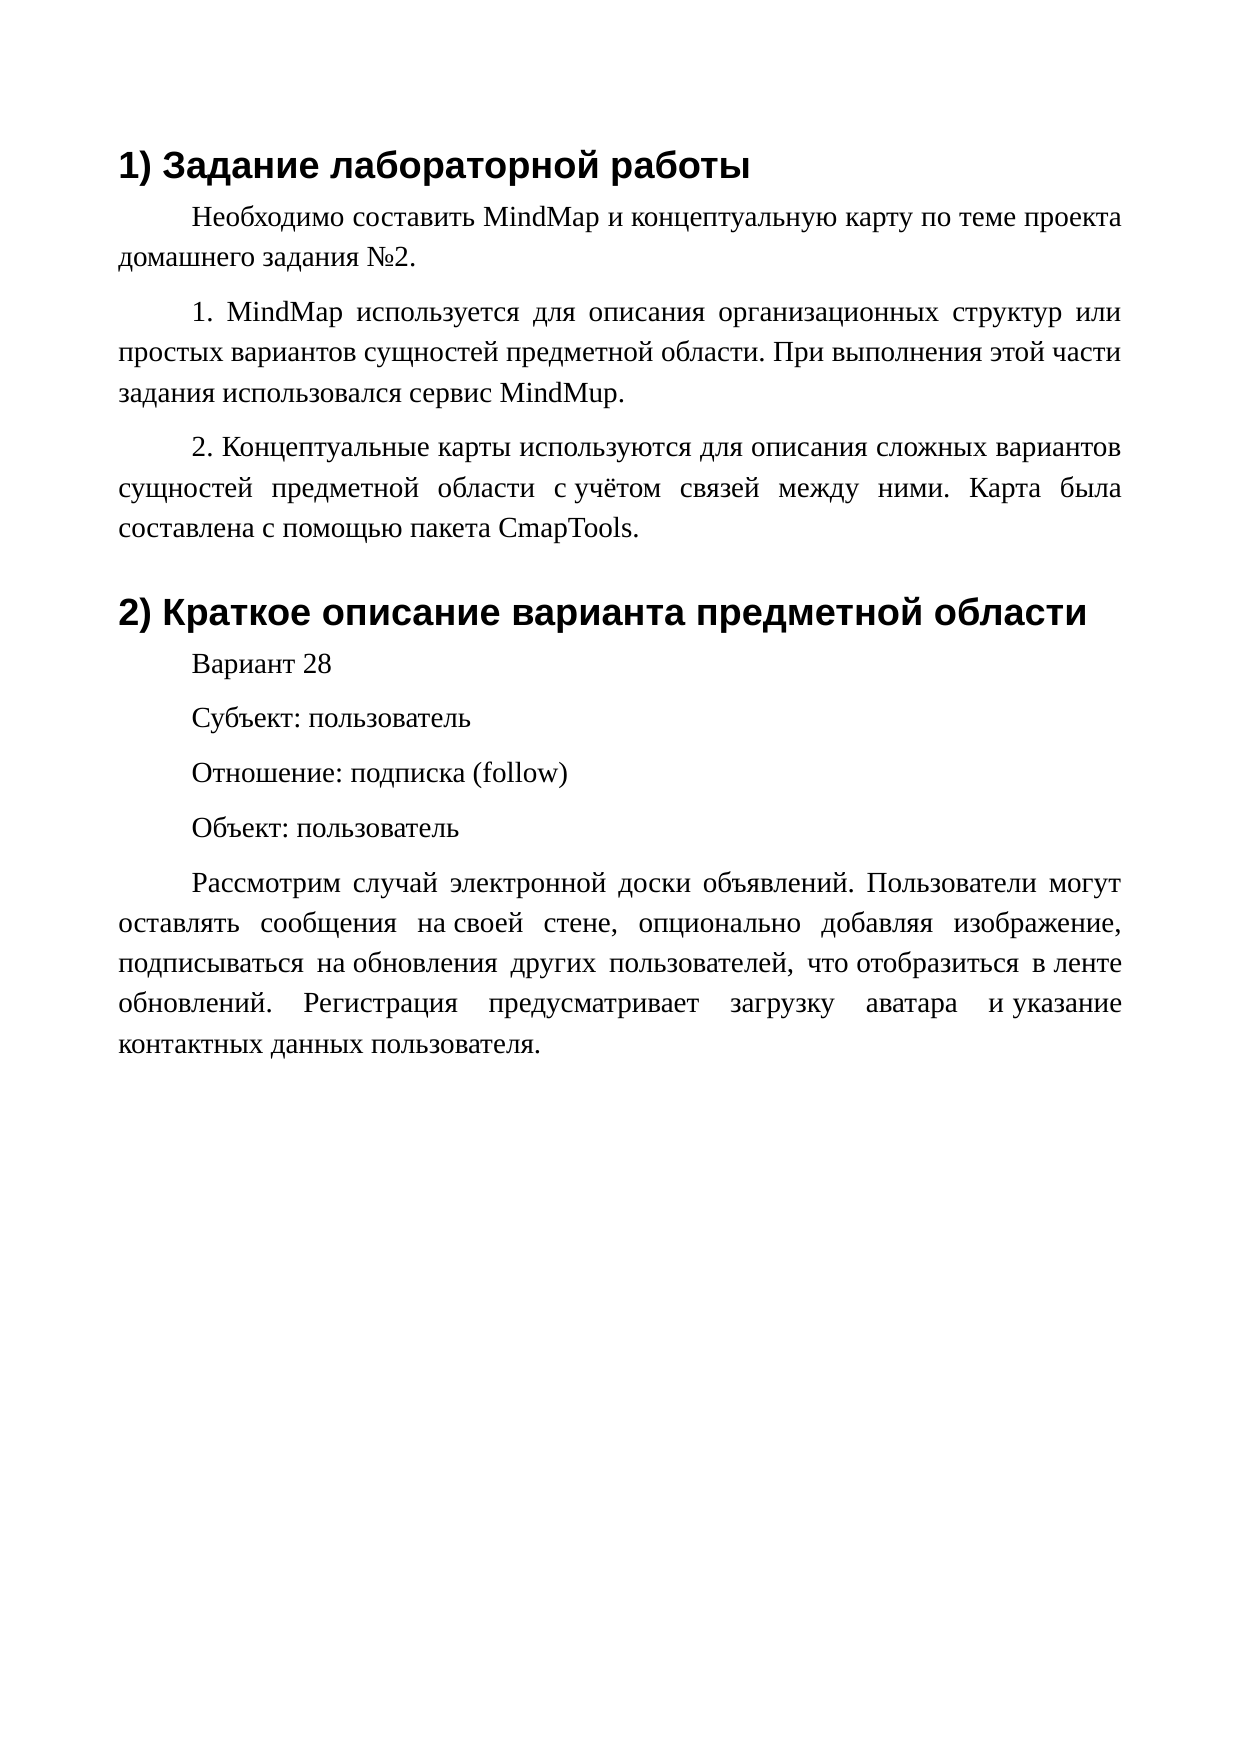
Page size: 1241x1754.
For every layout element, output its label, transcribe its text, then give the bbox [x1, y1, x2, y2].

text Объект: пользователь [118, 810, 1122, 844]
text 1. MindMap используется для описания организационных структур или простых вариантов сущностей предметной области. При выполнения этой части задания использовался сервис MindMup. [118, 294, 1122, 408]
text Субъект: пользователь [118, 701, 1122, 734]
text Отношение: подписка (follow) [118, 755, 1122, 789]
text Необходимо составить MindMap и концептуальную карту по теме проекта домашнего задания №2. [118, 199, 1122, 273]
text Рассмотрим случай электронной доски объявлений. Пользователи могут оставлять сообщения на своей стене, опционально добавляя изображение, подписываться на обновления других пользователей, что отобразиться в ленте обновлений. Регистрация предусматривает загрузку аватара и указание контактных данных пользователя. [118, 865, 1122, 1059]
text Вариант 28 [118, 646, 1122, 679]
subtitle 2) Краткое описание варианта предметной области [118, 590, 1122, 633]
text 2. Концептуальные карты используются для описания сложных вариантов сущностей предметной области с учётом связей между ними. Карта была составлена с помощью пакета CmapTools. [118, 429, 1122, 543]
subtitle 1) Задание лабораторной работы [118, 143, 1122, 187]
